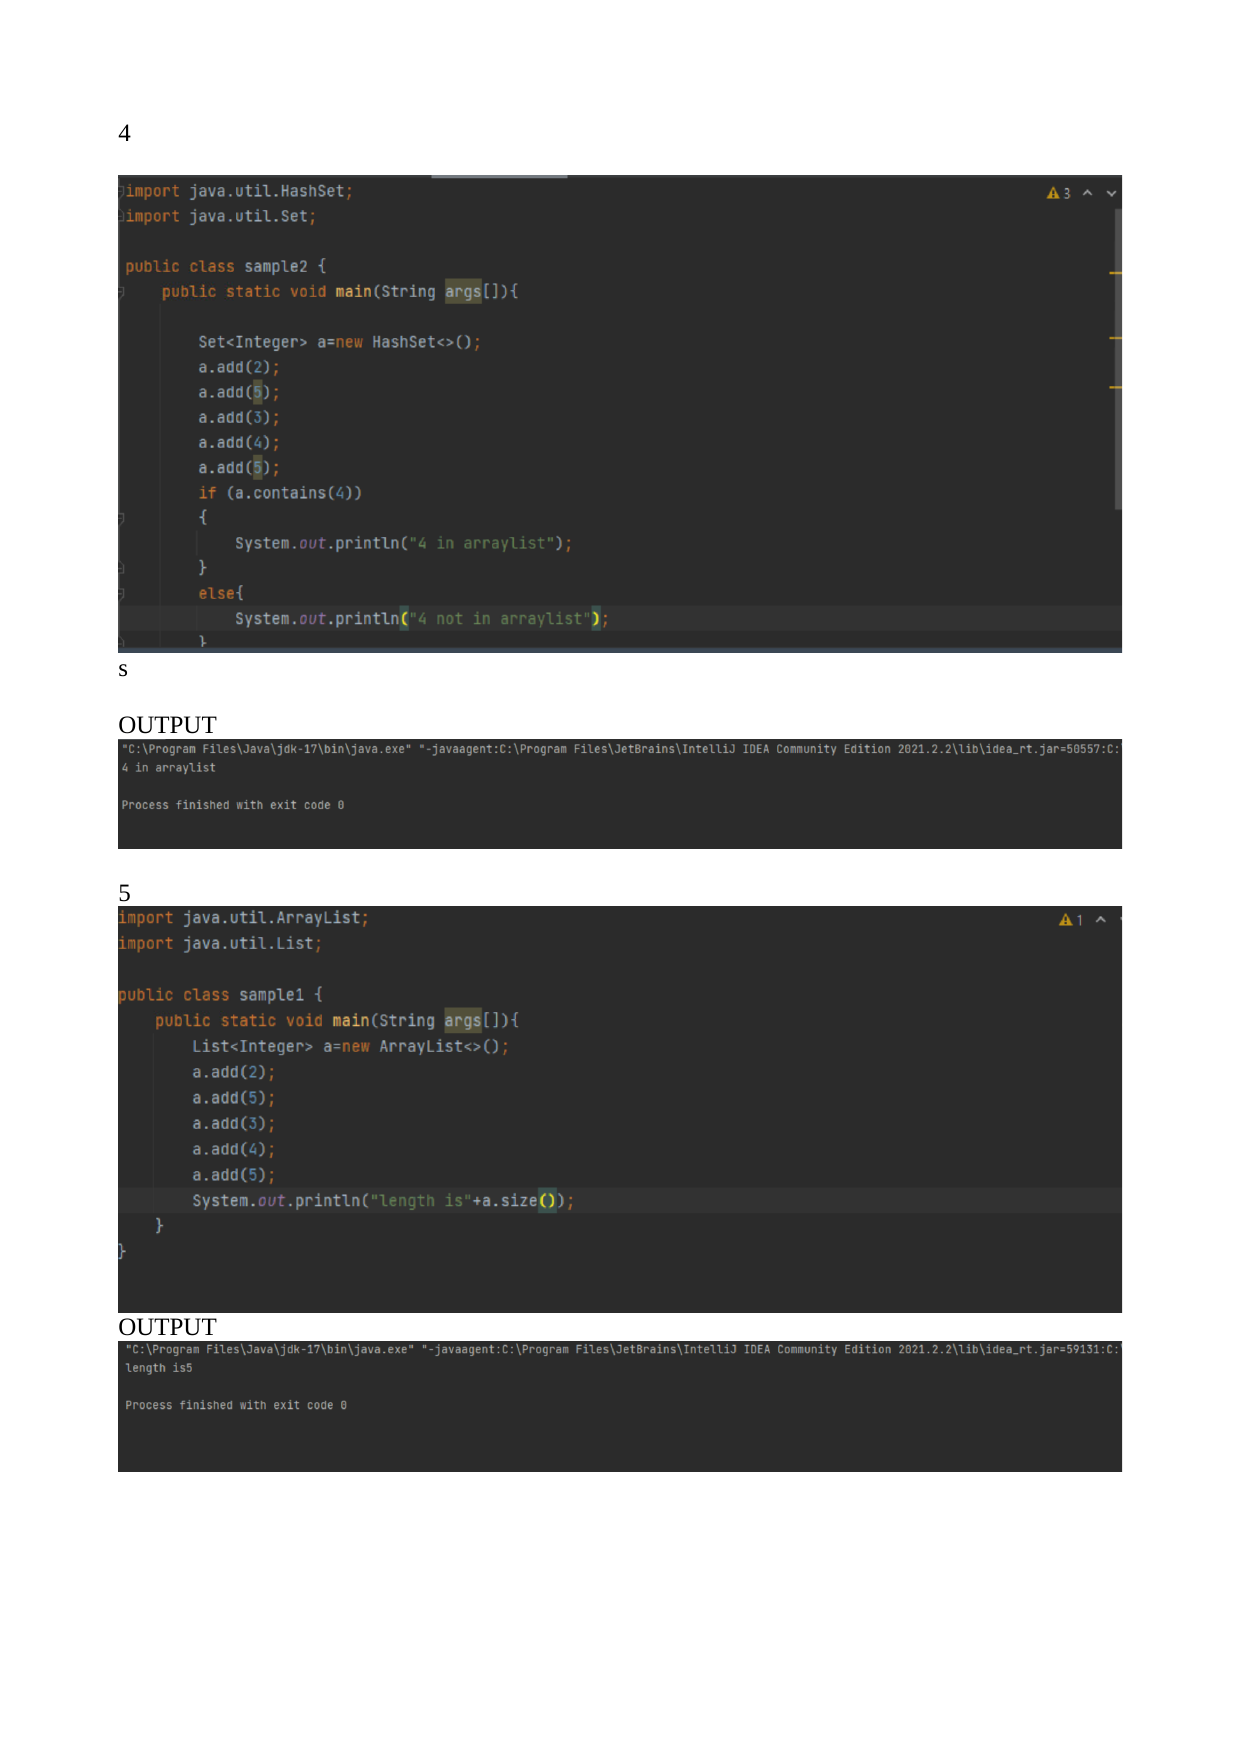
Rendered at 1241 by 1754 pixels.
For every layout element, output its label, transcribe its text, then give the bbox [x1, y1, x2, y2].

text OUTPUT [118, 710, 1122, 739]
picture [118, 1341, 1123, 1472]
text s [118, 653, 1122, 682]
picture [118, 739, 1123, 849]
picture [118, 175, 1123, 653]
text 5 [118, 878, 1122, 906]
picture [118, 906, 1123, 1313]
text OUTPUT [118, 1313, 1122, 1341]
text 4 [118, 118, 1122, 147]
